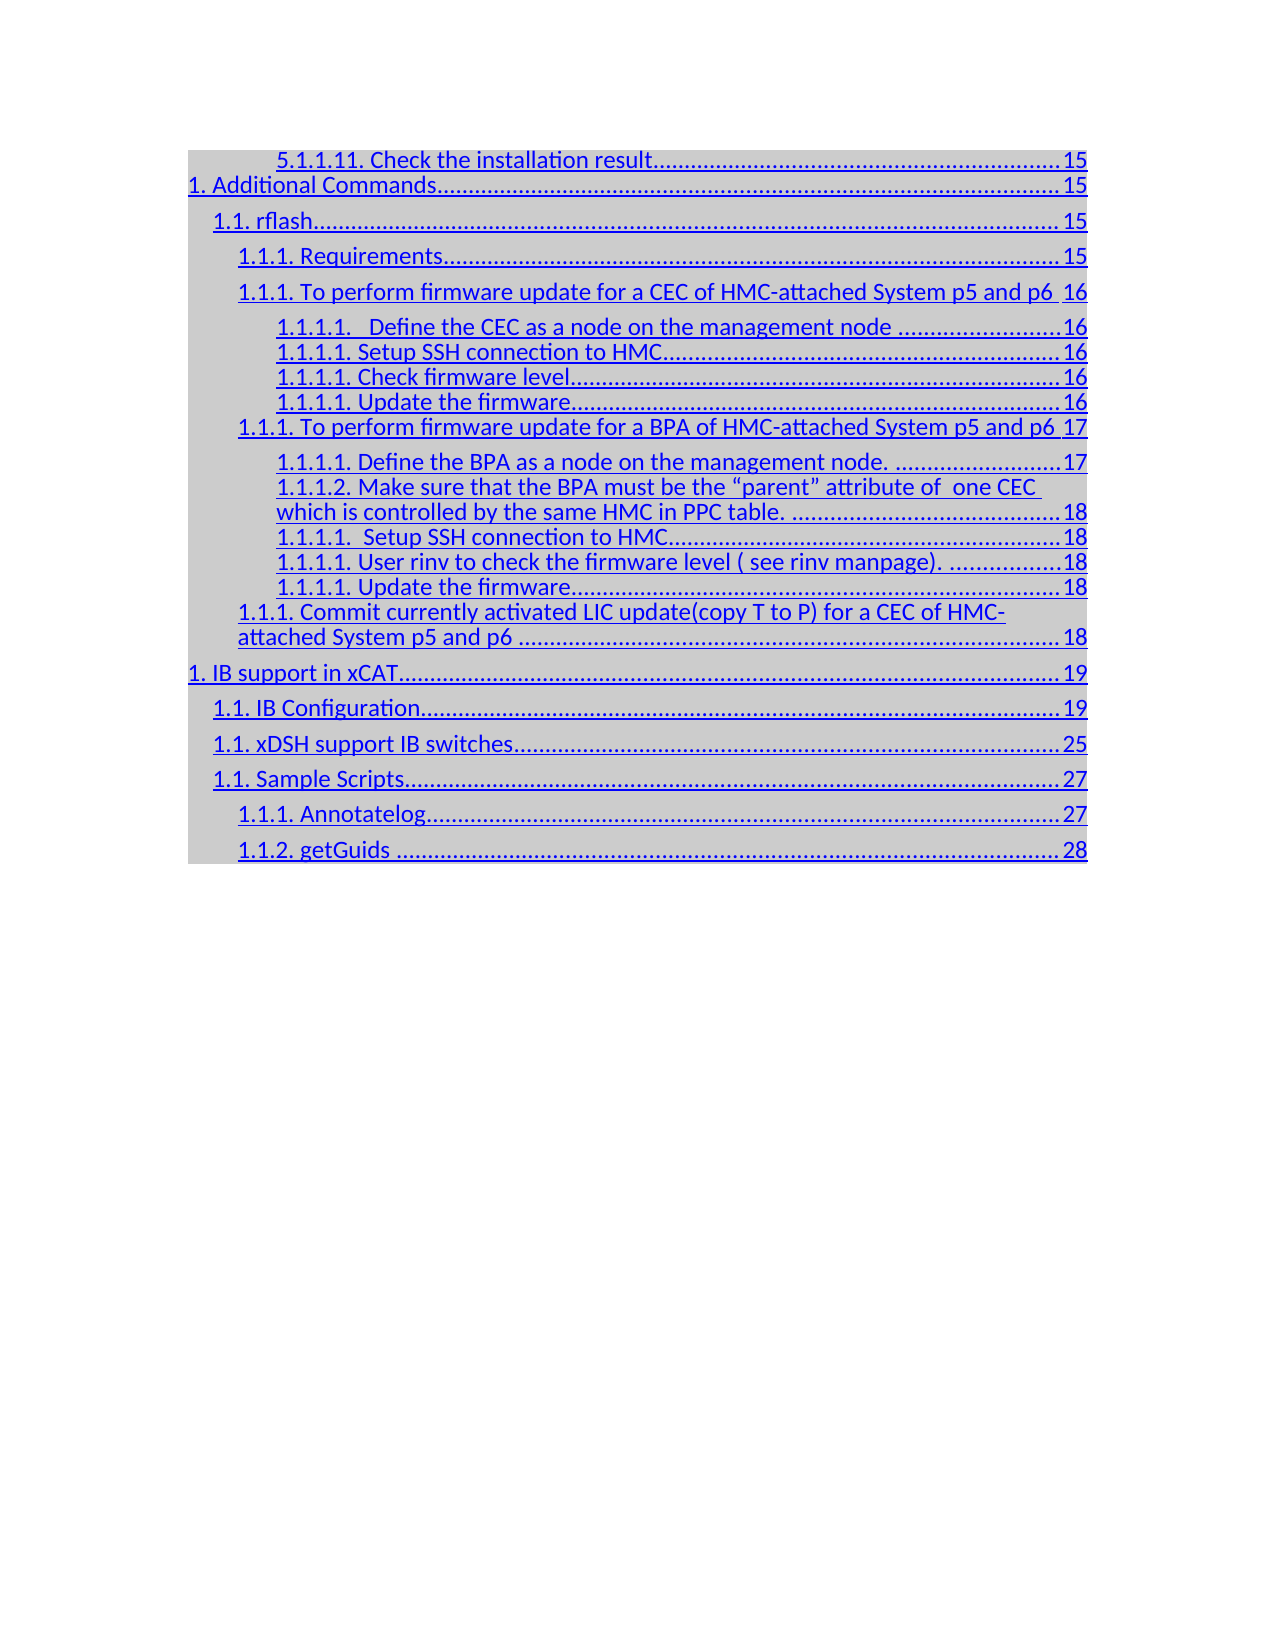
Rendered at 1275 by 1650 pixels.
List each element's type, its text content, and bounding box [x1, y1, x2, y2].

text 1. IB support in xCAT 19 [187, 662, 1087, 683]
text 1.1. xDSH support IB switches 25 [212, 733, 1087, 754]
text 1.1.1.2. Make sure that the BPA must be the “parent” attribute of one CEC which is controlled by the same HMC in PPC table. 18 [276, 477, 1087, 523]
text 1.1.1.1. Define the BPA as a node on the management node. 17 [276, 452, 1087, 473]
text 5.1.1.11. Check the installation result 15 [276, 150, 1087, 170]
text 1.1.1.1. Update the firmware 16 [276, 392, 1087, 412]
text 1.1.1.1. Setup SSH connection to HMC 16 [276, 342, 1087, 362]
text 1.1.2. getGuids 28 [237, 839, 1087, 860]
text 1.1. rflash 15 [212, 210, 1087, 231]
text 1.1.1. Requirements 15 [237, 246, 1087, 266]
text [212, 790, 1087, 794]
text 1.1.1. Annotatelog 27 [237, 804, 1087, 825]
text 1.1.1.1. Define the CEC as a node on the management node . 16 [276, 317, 1087, 337]
text 1.1.1.1. User rinv to check the firmware level ( see rinv manpage). 18 [931, 552, 1087, 573]
text 1.1.1. Commit currently activated LIC update(copy T to P) for a CEC of HMC-attached System p5 and p6 18 [237, 602, 1087, 648]
text [212, 719, 1087, 723]
text 1.1.1.1. User rinv to check the firmware level ( see rinv manpage). 18 [740, 552, 932, 573]
text 1.1.1.1. Update the firmware 18 [276, 577, 1087, 598]
text [237, 267, 1087, 271]
text 1.1.1. To perform firmware update for a BPA of HMC-attached System p5 and p6 17 [237, 417, 1087, 442]
text 1.1.1. To perform firmware update for a CEC of HMC-attached System p5 and p6 16 [237, 281, 1087, 306]
text 1. Additional Commands 15 [187, 175, 1087, 195]
text 1.1. IB Configuration 19 [212, 698, 1087, 718]
text 1.1.1.1. Setup SSH connection to HMC 18 [276, 527, 1087, 548]
text [187, 196, 1087, 200]
text 1.1.1.1. User rinv to check the firmware level ( see rinv manpage). 18 [276, 552, 741, 573]
text 1.1.1.1. Check firmware level 16 [276, 367, 1087, 387]
text 1.1. Sample Scripts 27 [212, 769, 1087, 789]
